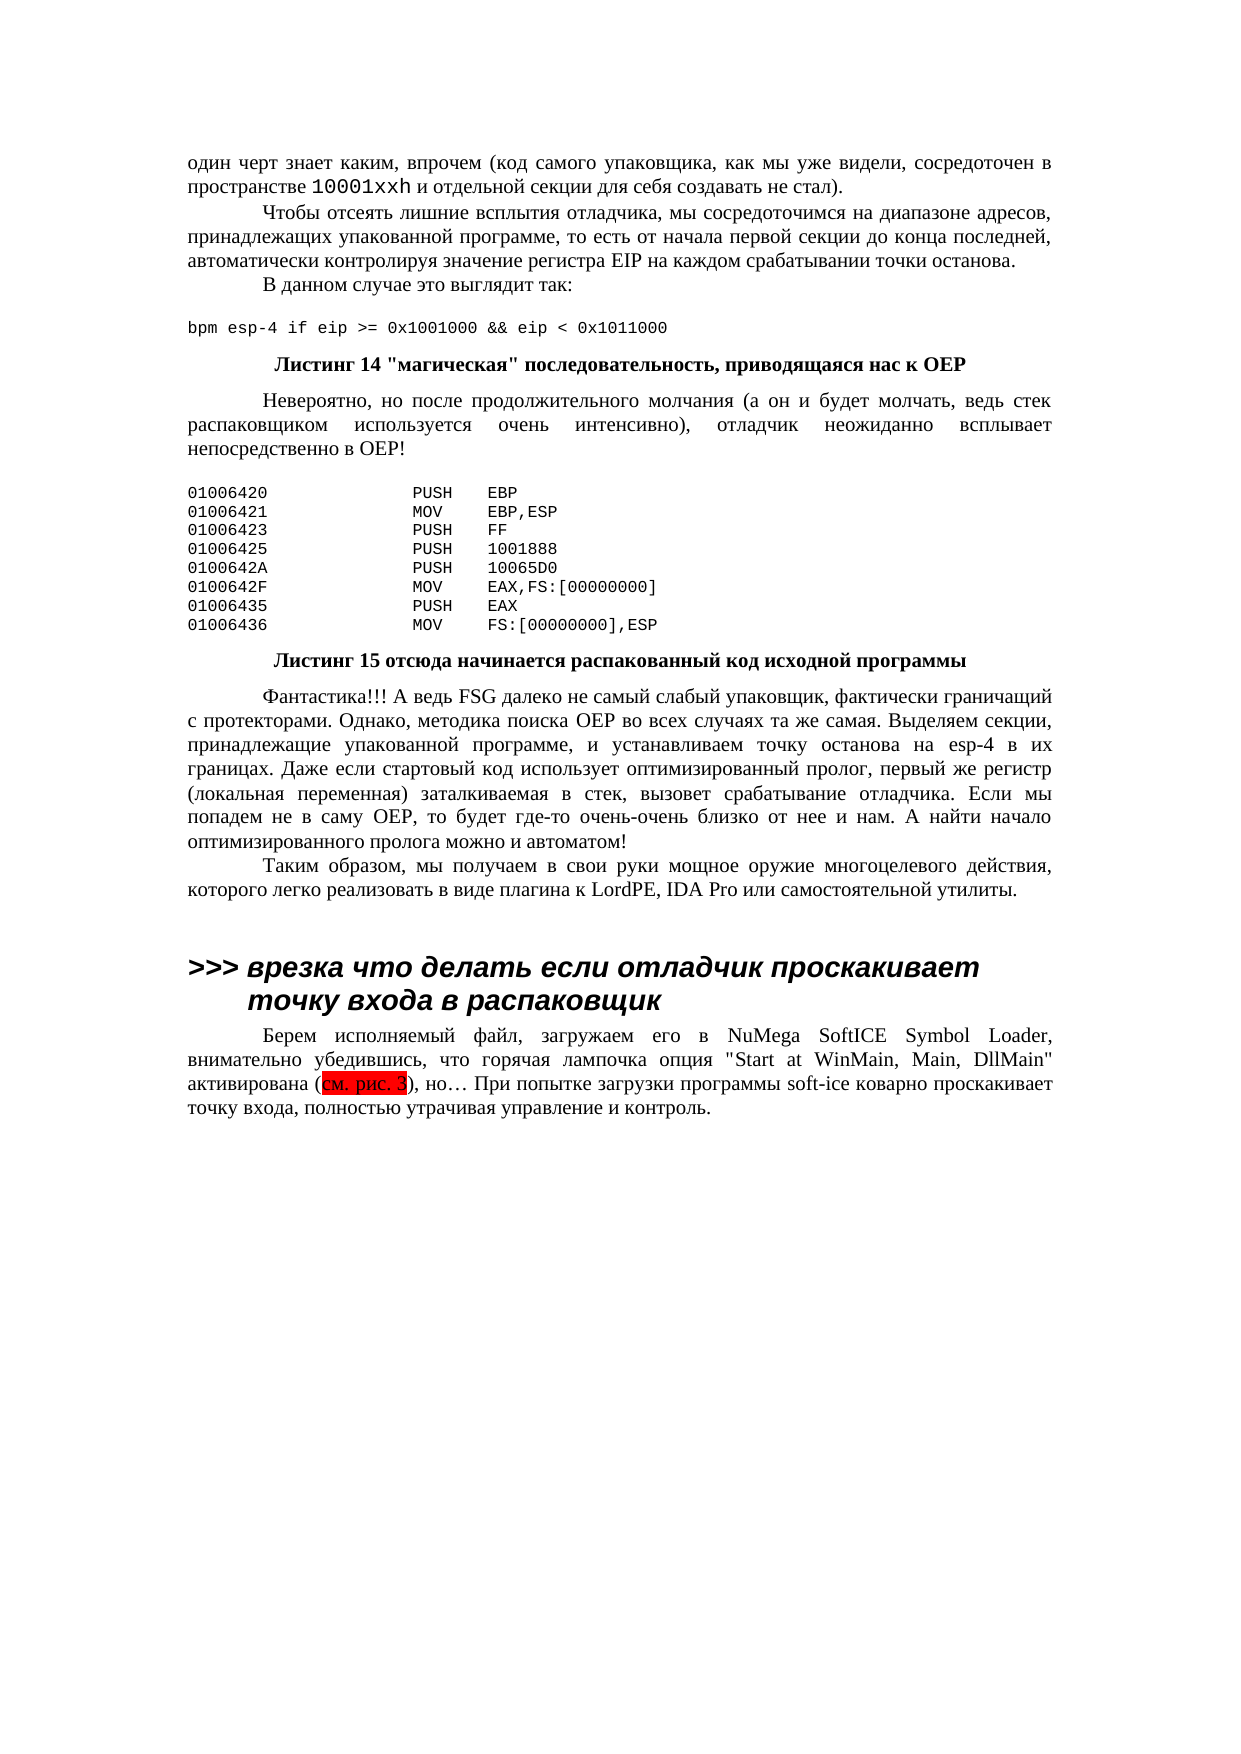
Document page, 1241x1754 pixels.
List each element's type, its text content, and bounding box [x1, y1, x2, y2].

text Берем исполняемый файл, загружаем его в NuMega SoftICE Symbol Loader, внимательно убедившись, что горячая лампочка опция "Start at WinMain, Main, DllMain" активирована (см. рис. 3), но… При попытке загрузки программы soft-ice коварно проскакивает точку входа, полностью утрачивая управление и контроль. [187, 1023, 1053, 1119]
text Невероятно, но после продолжительного молчания (а он и будет молчать, ведь стек распаковщиком используется очень интенсивно), отладчик неожиданно всплывает непосредственно в OEP! [187, 388, 1053, 460]
text 0100642F MOV EAX,FS:[00000000] [187, 578, 1053, 597]
text один черт знает каким, впрочем (код самого упаковщика, как мы уже видели, сосредоточен в пространстве 10001xxh и отдельной секции для себя создавать не стал). [187, 150, 1053, 200]
text bpm esp-4 if eip >= 0x1001000 && eip < 0x1011000 [187, 320, 1053, 339]
subtitle >>> врезка что делать если отладчик проскакивает точку входа в распаковщик [187, 950, 1053, 1017]
text 01006425 PUSH 1001888 [187, 541, 1053, 560]
text Листинг 14 "магическая" последовательность, приводящаяся нас к OEP [187, 351, 1053, 376]
text 01006435 PUSH EAX [187, 597, 1053, 616]
text Листинг 15 отсюда начинается распакованный код исходной программы [187, 648, 1053, 672]
text 01006421 MOV EBP,ESP [187, 503, 1053, 522]
text Фантастика!!! А ведь FSG далеко не самый слабый упаковщик, фактически граничащий с протекторами. Однако, методика поиска OEP во всех случаях та же самая. Выделяем секции, принадлежащие упакованной программе, и устанавливаем точку останова на esp-4 в их границах. Даже если стартовый код использует оптимизированный пролог, первый же регистр (локальная переменная) заталкиваемая в стек, вызовет срабатывание отладчика. Если мы попадем не в саму OEP, то будет где-то очень-очень близко от нее и нам. А найти начало оптимизированного пролога можно и автоматом! [187, 684, 1053, 853]
text Таким образом, мы получаем в свои руки мощное оружие многоцелевого действия, которого легко реализовать в виде плагина к LordPE, IDA Pro или самостоятельной утилиты. [187, 853, 1053, 901]
text 01006436 MOV FS:[00000000],ESP [187, 616, 1053, 635]
text 0100642A PUSH 10065D0 [187, 560, 1053, 578]
text Чтобы отсеять лишние всплытия отладчика, мы сосредоточимся на диапазоне адресов, принадлежащих упакованной программе, то есть от начала первой секции до конца последней, автоматически контролируя значение регистра EIP на каждом срабатывании точки останова. [187, 200, 1053, 272]
text В данном случае это выглядит так: [187, 272, 1053, 296]
text 01006423 PUSH FF [187, 522, 1053, 541]
text 01006420 PUSH EBP [187, 484, 1053, 503]
